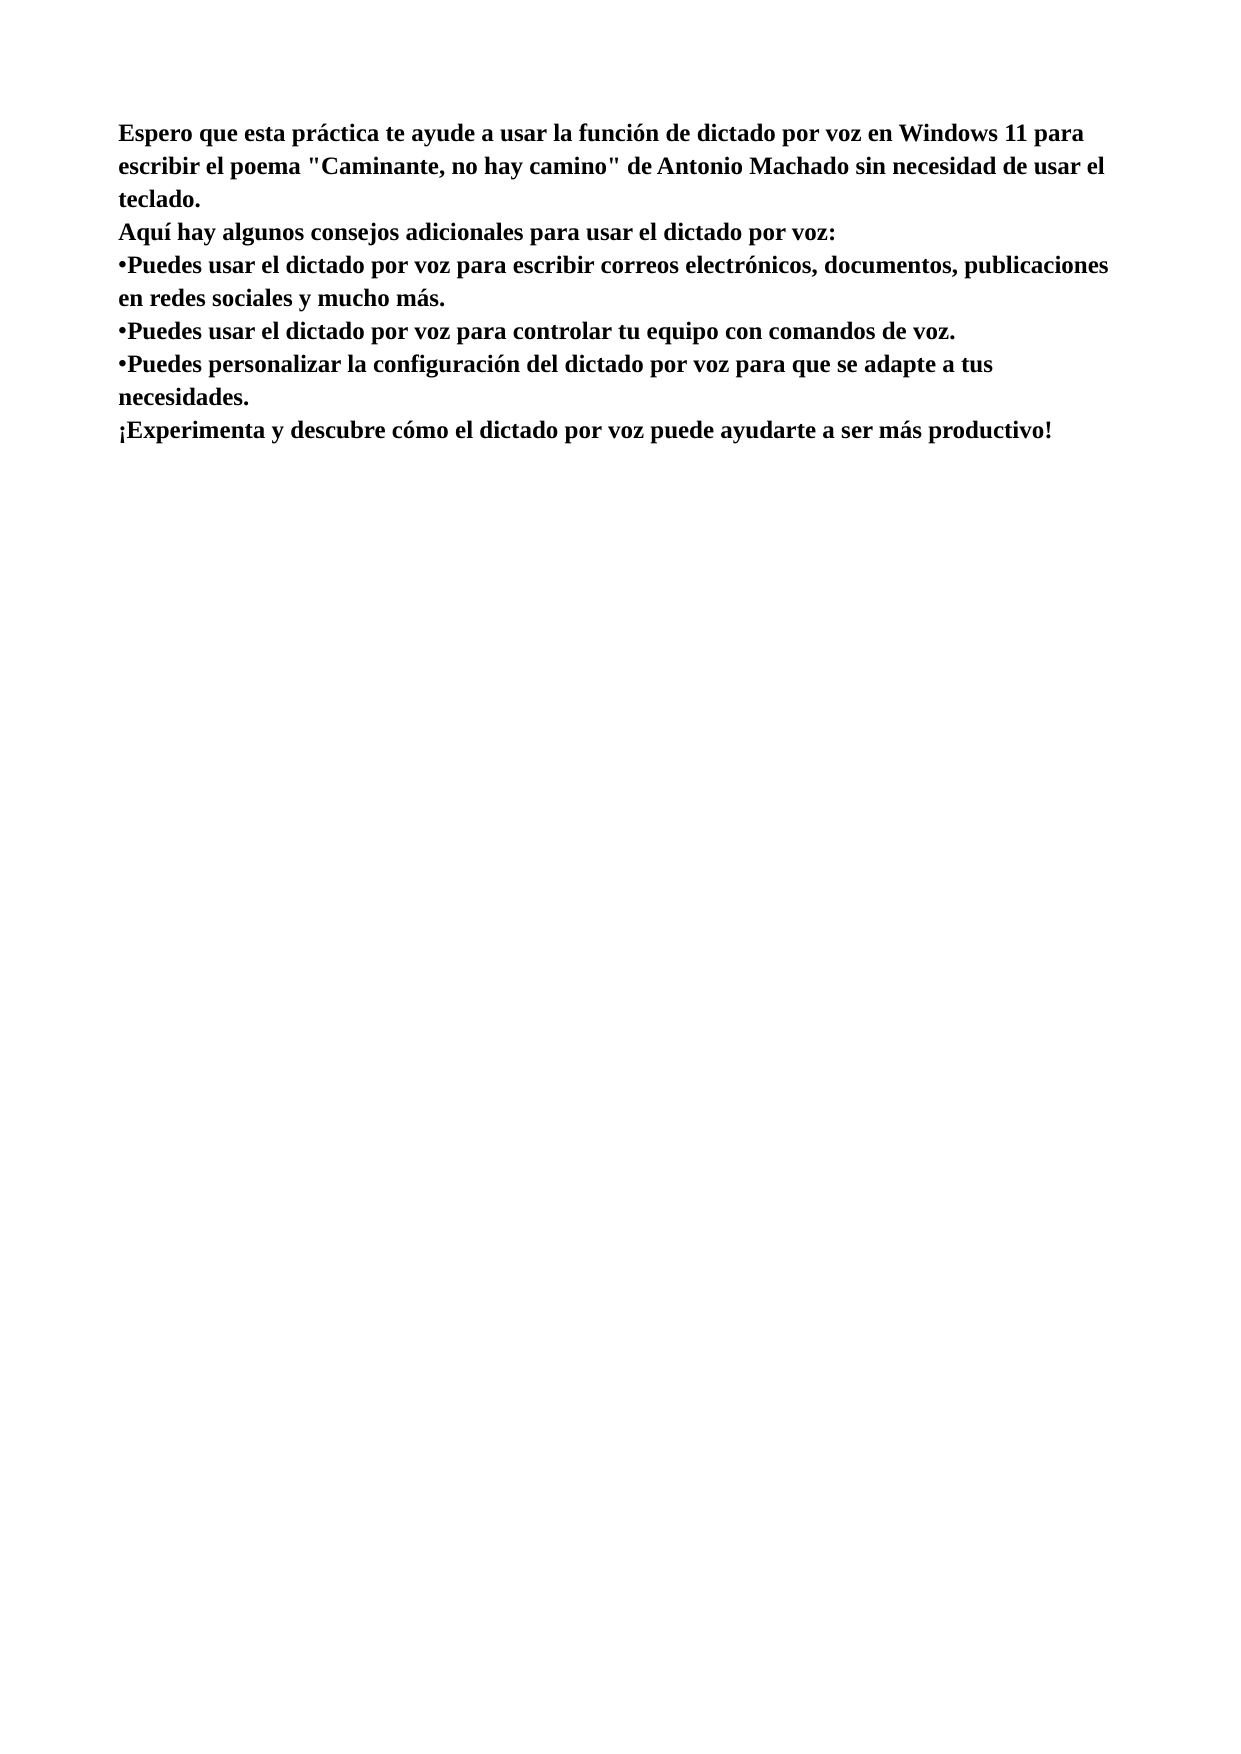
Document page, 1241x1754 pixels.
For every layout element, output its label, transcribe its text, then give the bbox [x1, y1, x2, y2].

list Puedes usar el dictado por voz para controlar tu equipo con comandos de voz. [118, 316, 1122, 345]
text Espero que esta práctica te ayude a usar la función de dictado por voz en Windows 11 para escribir el poema "Caminante, no hay camino" de Antonio Machado sin necesidad de usar el teclado. [118, 118, 1122, 213]
list Puedes personalizar la configuración del dictado por voz para que se adapte a tus necesidades. [118, 349, 1122, 411]
text ¡Experimenta y descubre cómo el dictado por voz puede ayudarte a ser más productivo! [118, 415, 1122, 444]
list Puedes usar el dictado por voz para escribir correos electrónicos, documentos, publicaciones en redes sociales y mucho más. [118, 250, 1122, 312]
text Aquí hay algunos consejos adicionales para usar el dictado por voz: [118, 217, 1122, 246]
